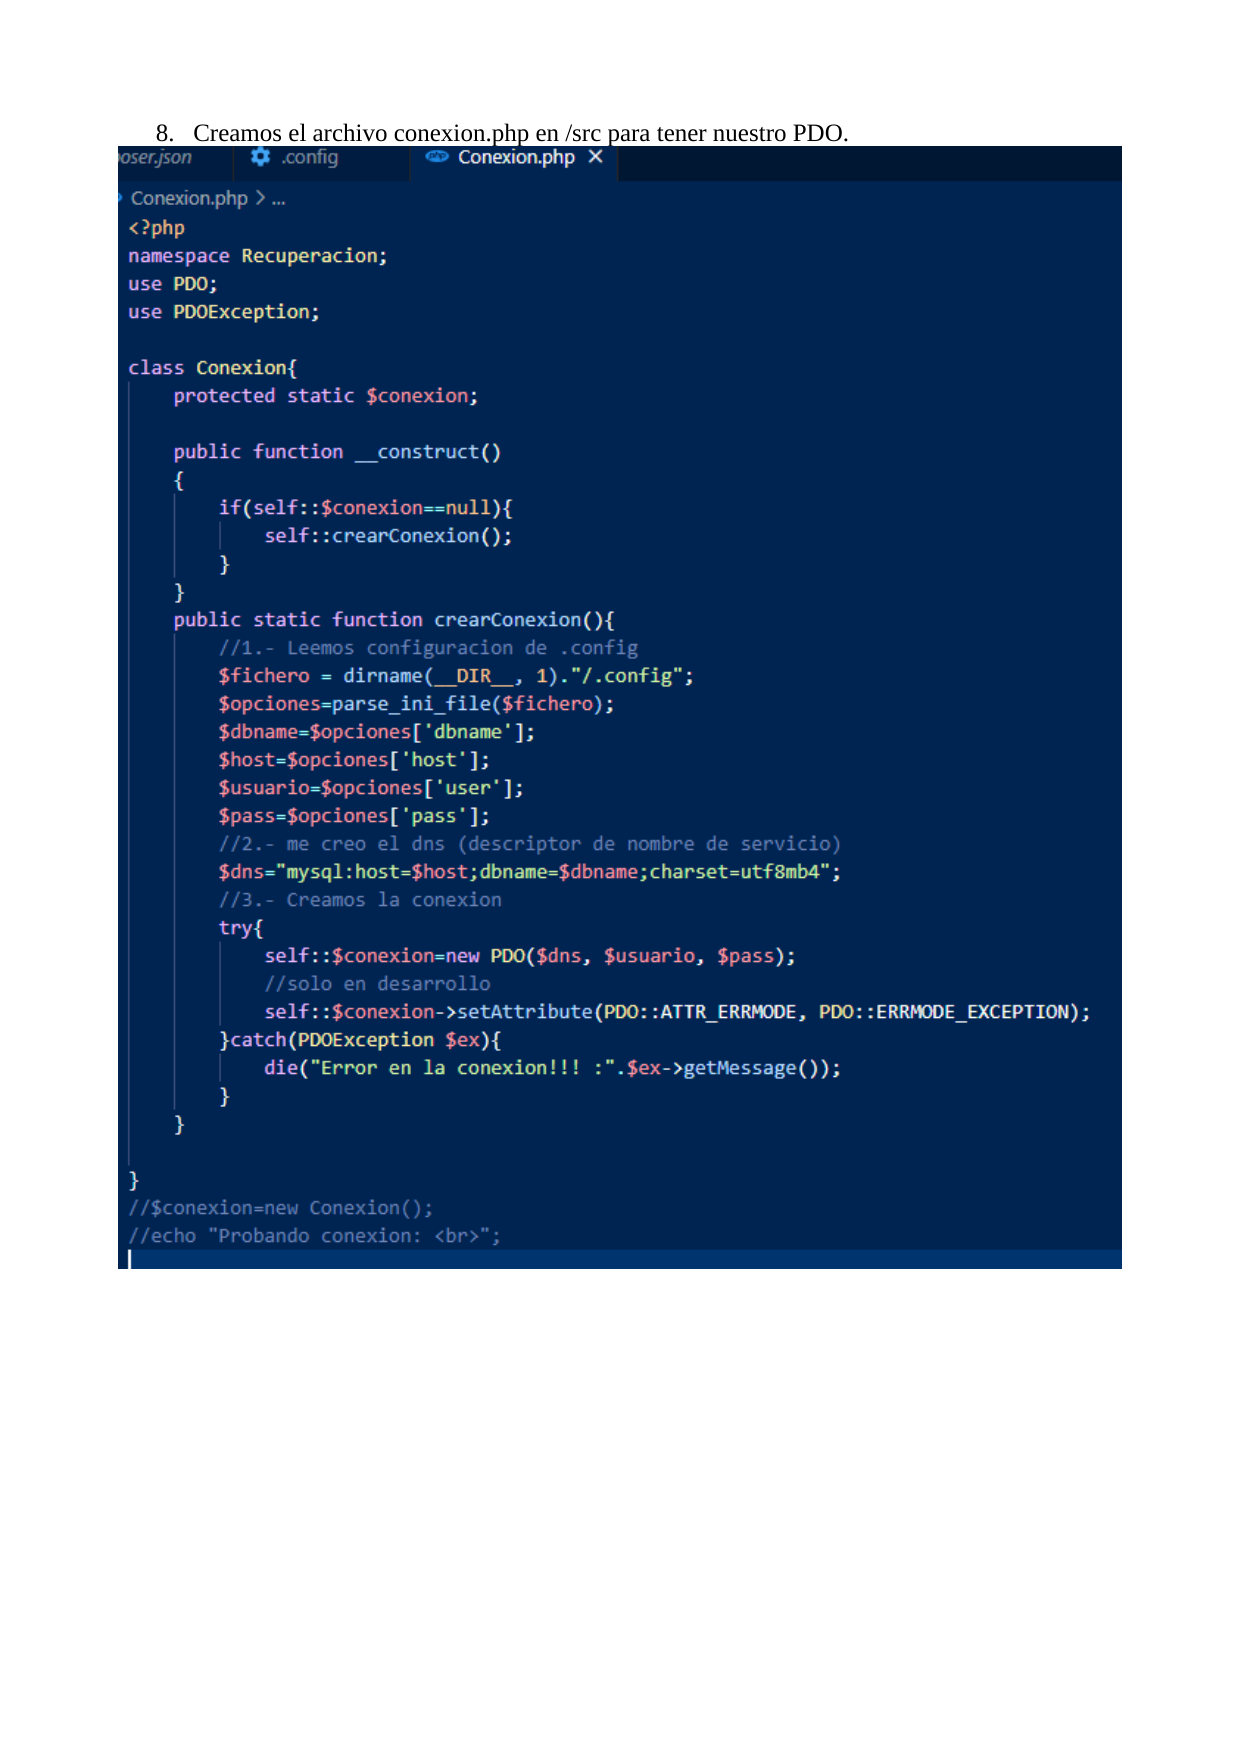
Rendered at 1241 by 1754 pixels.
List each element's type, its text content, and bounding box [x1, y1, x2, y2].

list Creamos el archivo conexion.php en /src para tener nuestro PDO. [156, 118, 1122, 146]
picture [118, 146, 1122, 1269]
